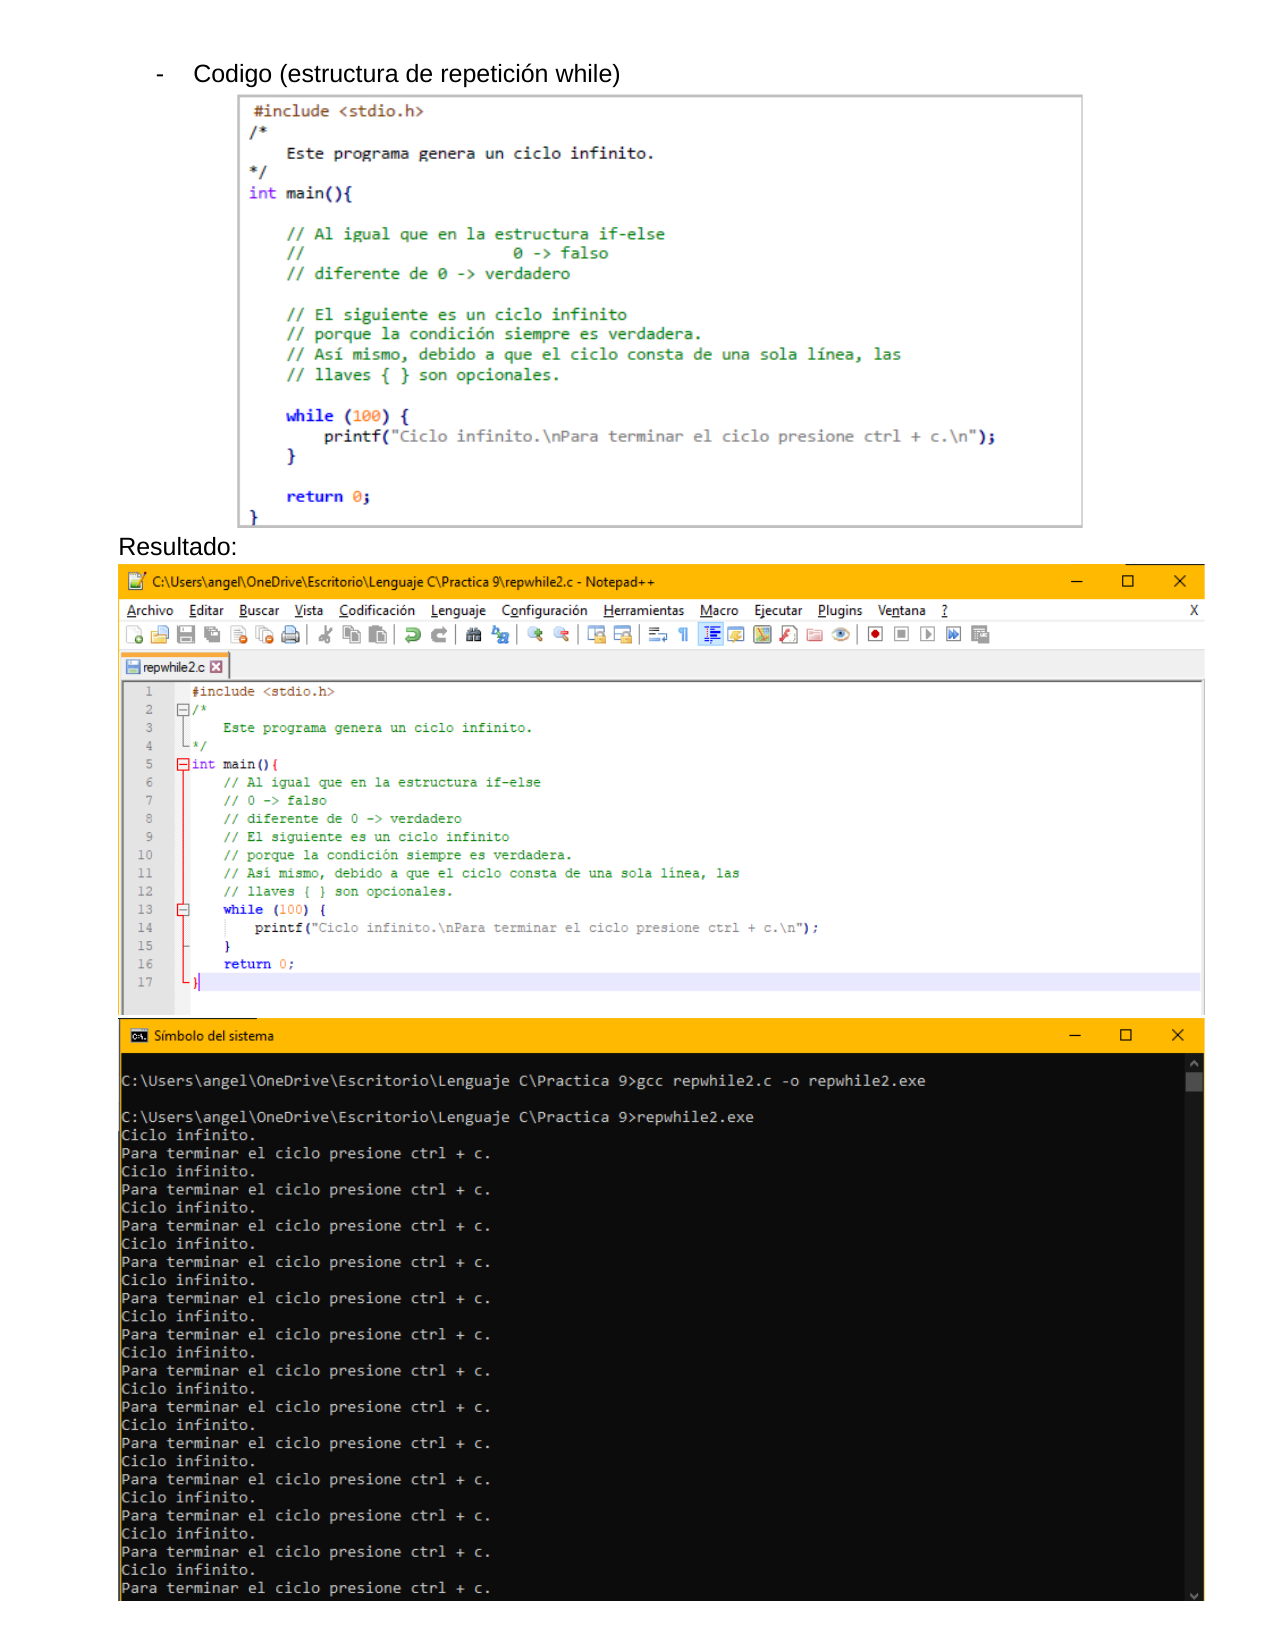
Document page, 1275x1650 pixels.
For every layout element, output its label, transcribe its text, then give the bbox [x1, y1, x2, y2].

text Resultado: [118, 531, 1205, 560]
list Codigo (estructura de repetición while) [156, 59, 1205, 88]
